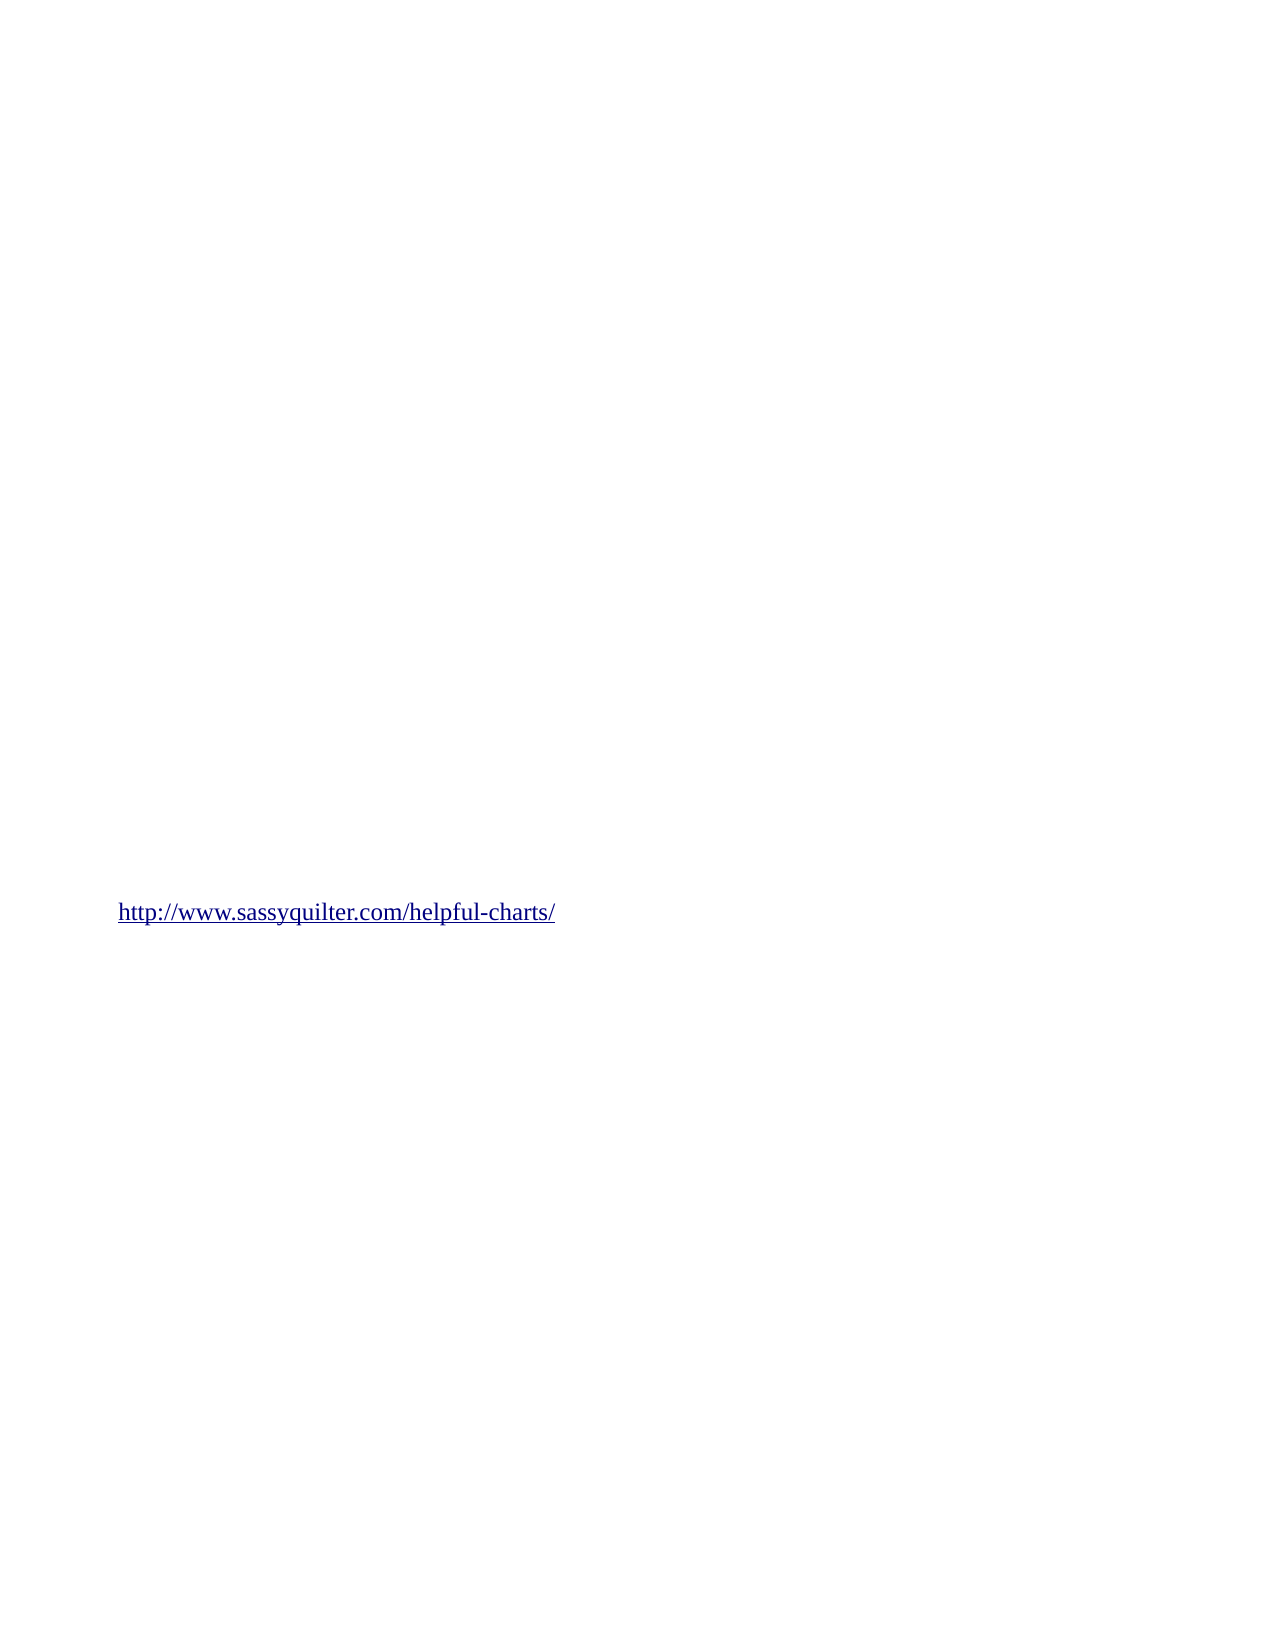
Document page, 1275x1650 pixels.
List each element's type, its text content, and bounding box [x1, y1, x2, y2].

text http://www.sassyquilter.com/helpful-charts/ [118, 897, 1157, 926]
